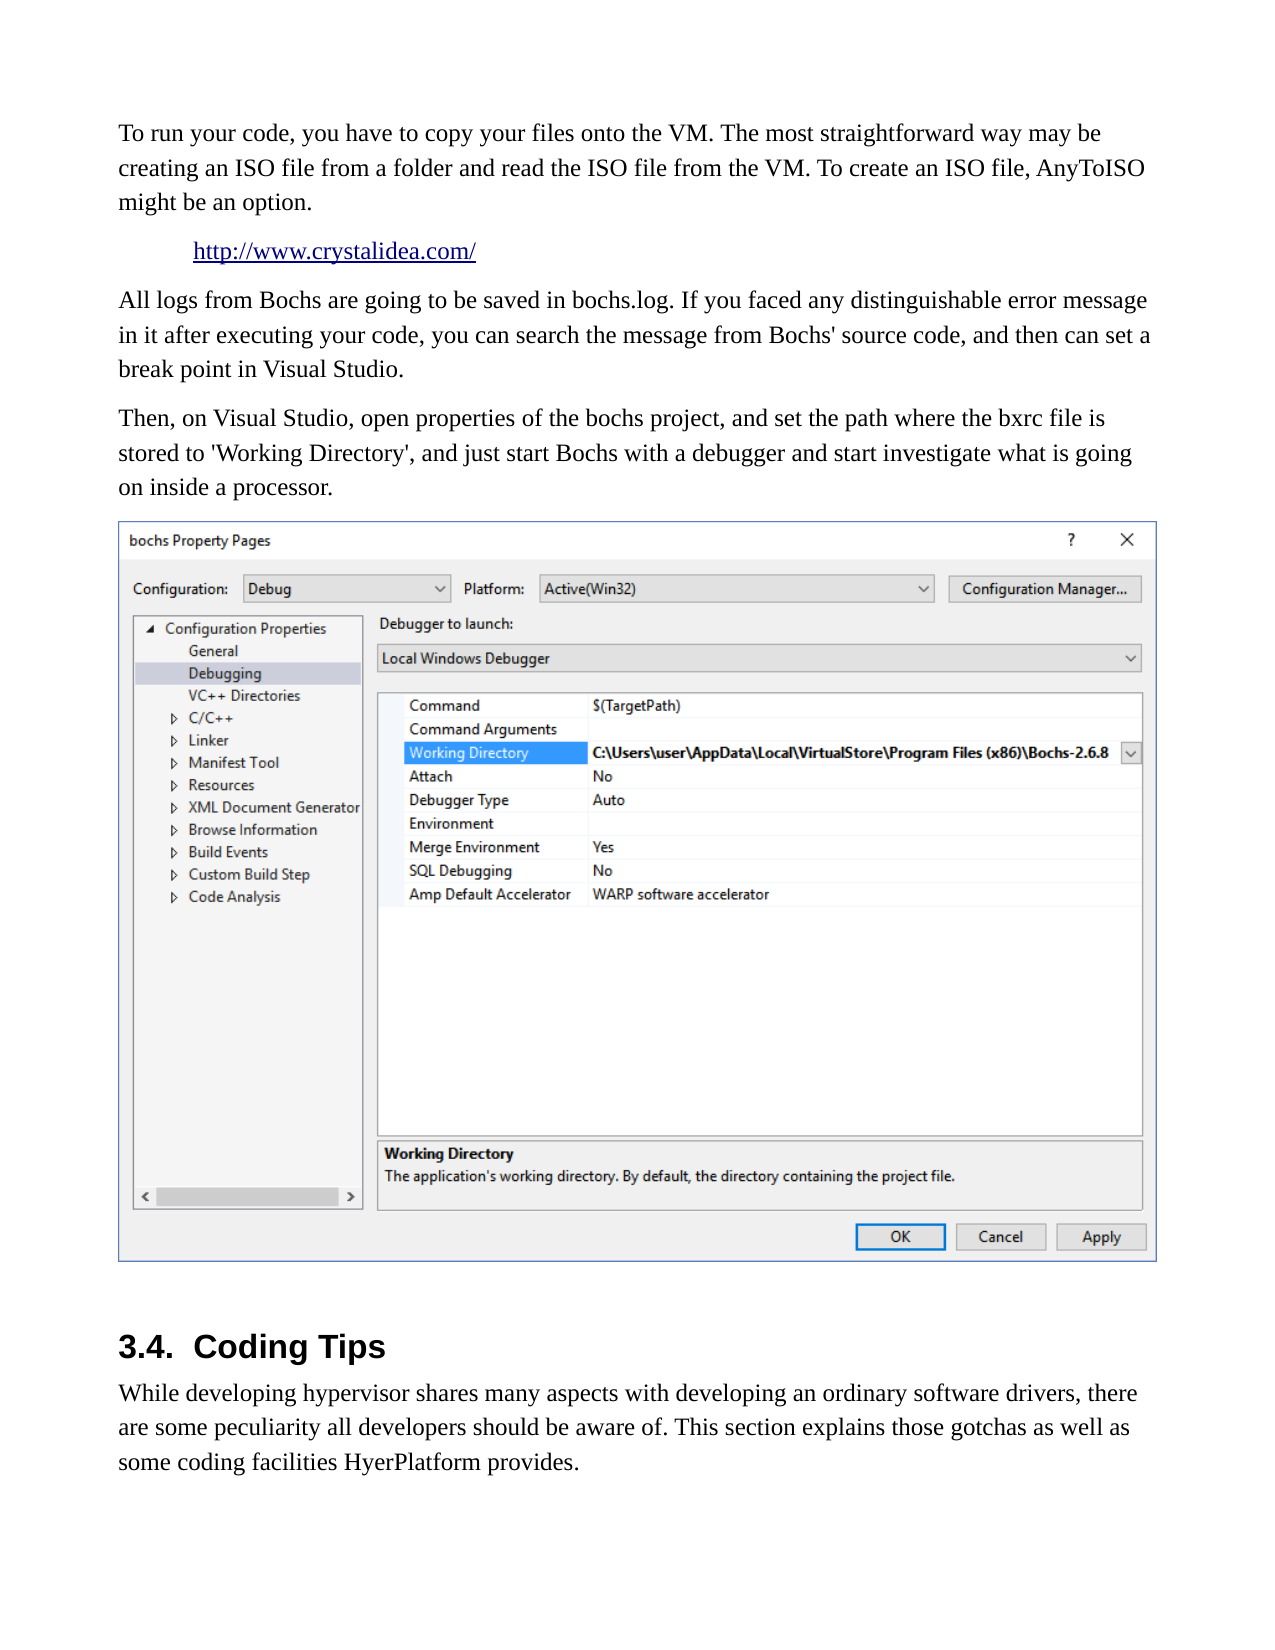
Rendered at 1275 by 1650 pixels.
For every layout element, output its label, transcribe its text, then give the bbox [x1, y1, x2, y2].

text Then, on Visual Studio, open properties of the bochs project, and set the path where the bxrc file is stored to 'Working Directory', and just start Bochs with a debugger and start investigate what is going on inside a processor. [118, 403, 1157, 501]
text http://www.crystalidea.com/ [118, 236, 1157, 265]
text All logs from Bochs are going to be saved in bochs.log. If you faced any distinguishable error message in it after executing your code, you can search the message from Bochs' source code, and then can set a break point in Visual Studio. [118, 285, 1157, 383]
picture [118, 521, 1157, 1262]
text To run your code, you have to copy your files onto the VM. The most straightforward way may be creating an ISO file from a folder and read the ISO file from the VM. To create an ISO file, AnyToISO might be an option. [118, 118, 1157, 216]
text While developing hypervisor shares many aspects with developing an ordinary software drivers, there are some peculiarity all developers should be aware of. This section explains those gotchas as well as some coding facilities HyerPlatform provides. [118, 1378, 1157, 1475]
subtitle Coding Tips [118, 1326, 1157, 1365]
